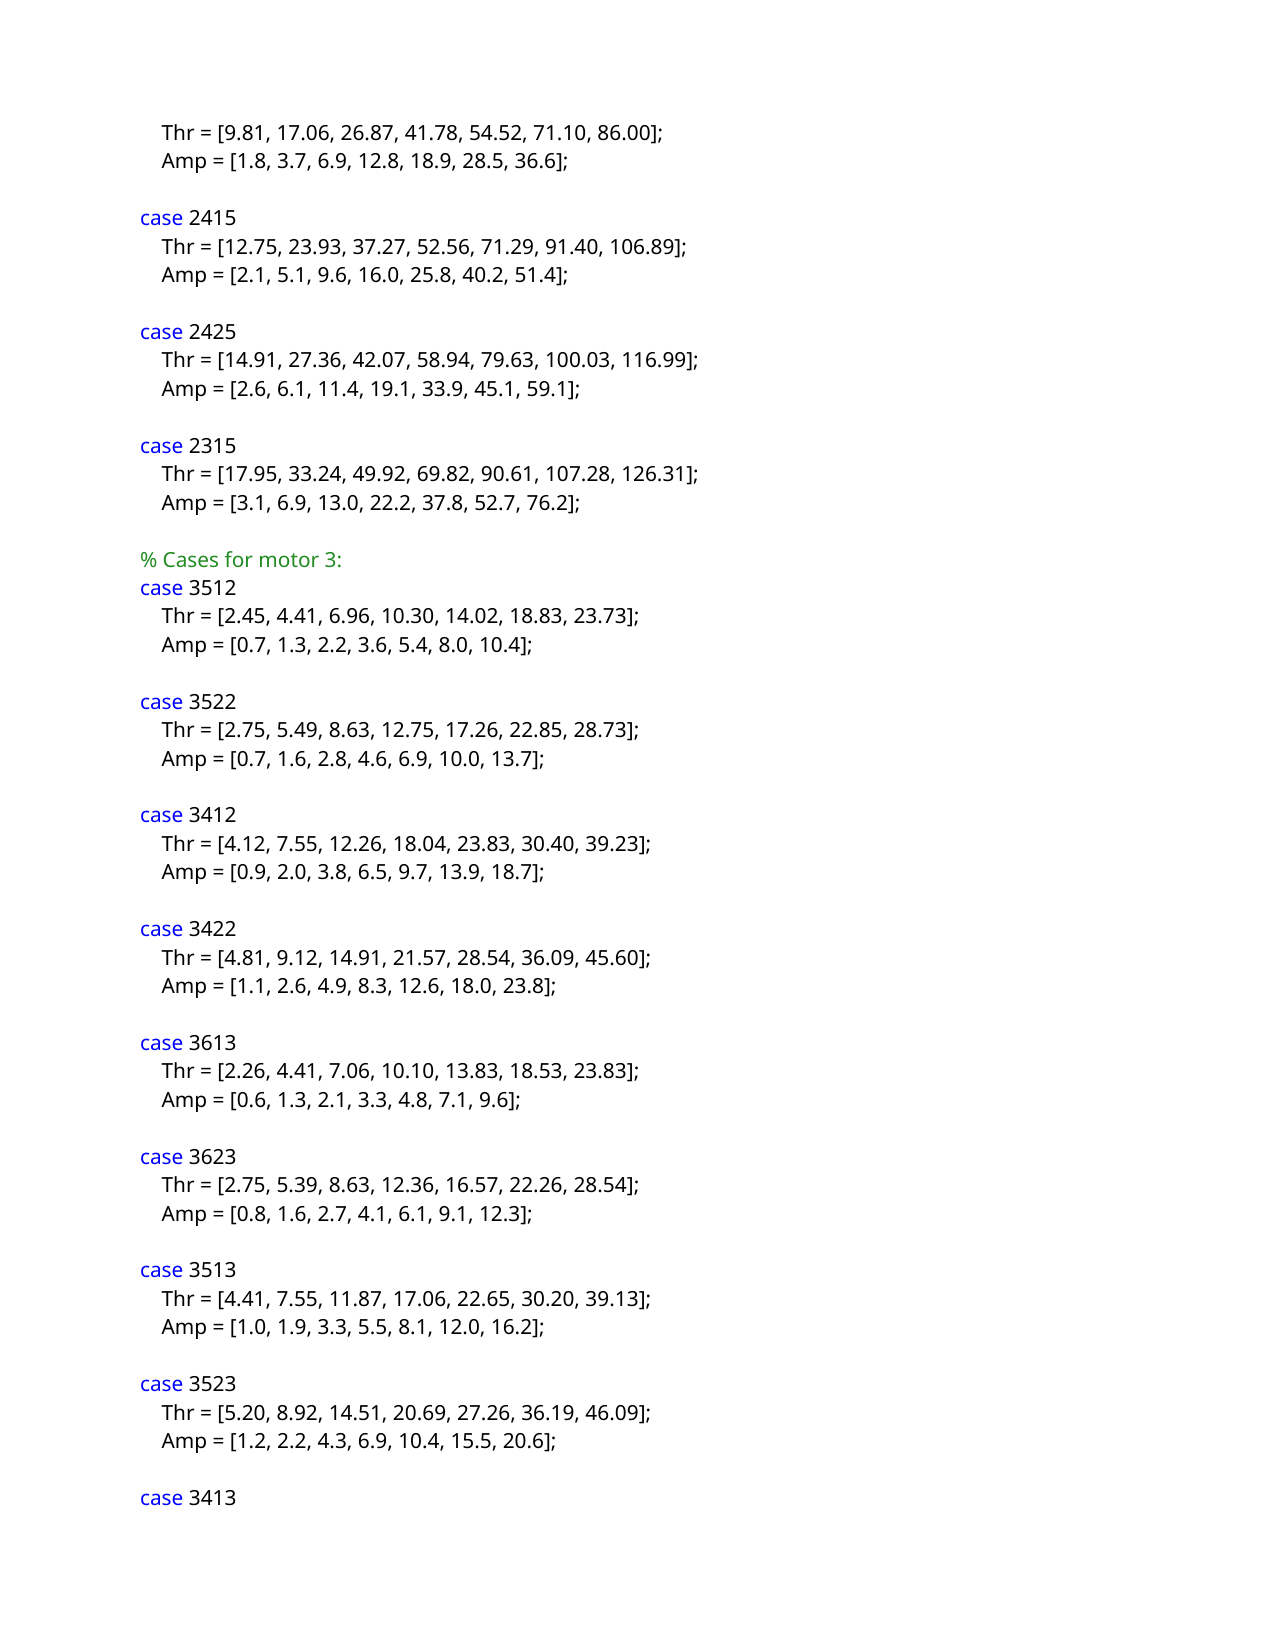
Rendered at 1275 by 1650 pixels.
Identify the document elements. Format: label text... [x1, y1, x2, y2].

text case 3413 [118, 1483, 1157, 1512]
text Thr = [4.41, 7.55, 11.87, 17.06, 22.65, 30.20, 39.13]; [118, 1284, 1157, 1312]
text case 3613 [118, 1028, 1157, 1057]
text case 3523 [118, 1369, 1157, 1398]
text Thr = [2.45, 4.41, 6.96, 10.30, 14.02, 18.83, 23.73]; [118, 602, 1157, 630]
text Amp = [1.1, 2.6, 4.9, 8.3, 12.6, 18.0, 23.8]; [118, 971, 1157, 1000]
text Amp = [2.1, 5.1, 9.6, 16.0, 25.8, 40.2, 51.4]; [118, 260, 1157, 289]
text Thr = [2.75, 5.39, 8.63, 12.36, 16.57, 22.26, 28.54]; [118, 1170, 1157, 1199]
text Amp = [0.9, 2.0, 3.8, 6.5, 9.7, 13.9, 18.7]; [118, 857, 1157, 886]
text Thr = [2.75, 5.49, 8.63, 12.75, 17.26, 22.85, 28.73]; [118, 715, 1157, 744]
text Amp = [1.8, 3.7, 6.9, 12.8, 18.9, 28.5, 36.6]; [118, 147, 1157, 175]
text case 2425 [118, 317, 1157, 346]
text case 3512 [118, 573, 1157, 602]
text case 3522 [118, 687, 1157, 715]
text Amp = [0.7, 1.6, 2.8, 4.6, 6.9, 10.0, 13.7]; [118, 744, 1157, 772]
text Amp = [0.7, 1.3, 2.2, 3.6, 5.4, 8.0, 10.4]; [118, 630, 1157, 658]
text Amp = [1.0, 1.9, 3.3, 5.5, 8.1, 12.0, 16.2]; [118, 1312, 1157, 1341]
text Amp = [0.8, 1.6, 2.7, 4.1, 6.1, 9.1, 12.3]; [118, 1199, 1157, 1227]
text case 3623 [118, 1142, 1157, 1170]
text % Cases for motor 3: [118, 545, 1157, 573]
text case 3422 [118, 914, 1157, 943]
text Thr = [2.26, 4.41, 7.06, 10.10, 13.83, 18.53, 23.83]; [118, 1057, 1157, 1085]
text Thr = [9.81, 17.06, 26.87, 41.78, 54.52, 71.10, 86.00]; [118, 118, 1157, 147]
text case 2415 [118, 203, 1157, 232]
text Thr = [4.81, 9.12, 14.91, 21.57, 28.54, 36.09, 45.60]; [118, 943, 1157, 971]
text Thr = [5.20, 8.92, 14.51, 20.69, 27.26, 36.19, 46.09]; [118, 1398, 1157, 1426]
text Thr = [4.12, 7.55, 12.26, 18.04, 23.83, 30.40, 39.23]; [118, 829, 1157, 857]
text Amp = [0.6, 1.3, 2.1, 3.3, 4.8, 7.1, 9.6]; [118, 1085, 1157, 1113]
text Thr = [17.95, 33.24, 49.92, 69.82, 90.61, 107.28, 126.31]; [118, 459, 1157, 488]
text case 2315 [118, 431, 1157, 459]
text Amp = [3.1, 6.9, 13.0, 22.2, 37.8, 52.7, 76.2]; [118, 488, 1157, 516]
text Amp = [1.2, 2.2, 4.3, 6.9, 10.4, 15.5, 20.6]; [118, 1426, 1157, 1455]
text Thr = [12.75, 23.93, 37.27, 52.56, 71.29, 91.40, 106.89]; [118, 232, 1157, 260]
text Amp = [2.6, 6.1, 11.4, 19.1, 33.9, 45.1, 59.1]; [118, 374, 1157, 402]
text case 3412 [118, 801, 1157, 829]
text case 3513 [118, 1256, 1157, 1284]
text Thr = [14.91, 27.36, 42.07, 58.94, 79.63, 100.03, 116.99]; [118, 346, 1157, 374]
